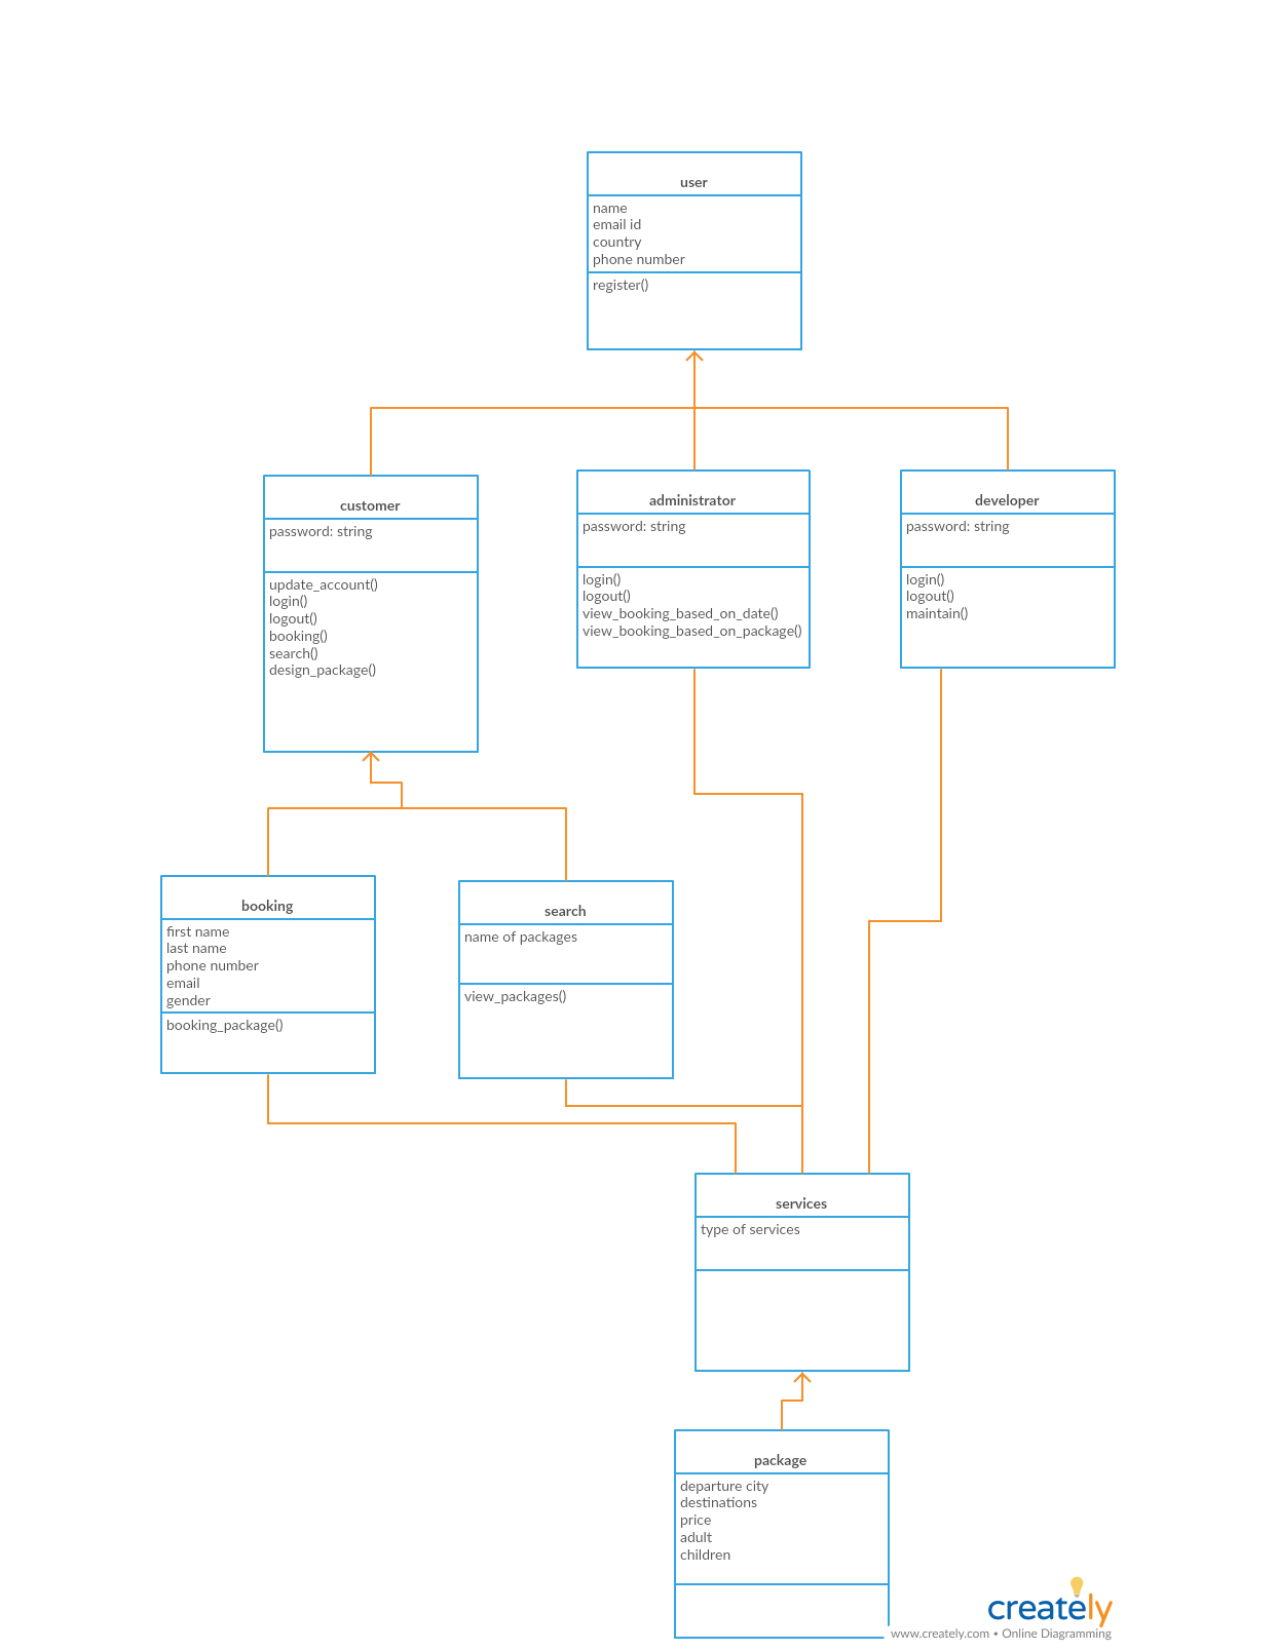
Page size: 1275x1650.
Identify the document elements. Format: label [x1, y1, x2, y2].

picture [150, 141, 1125, 1650]
